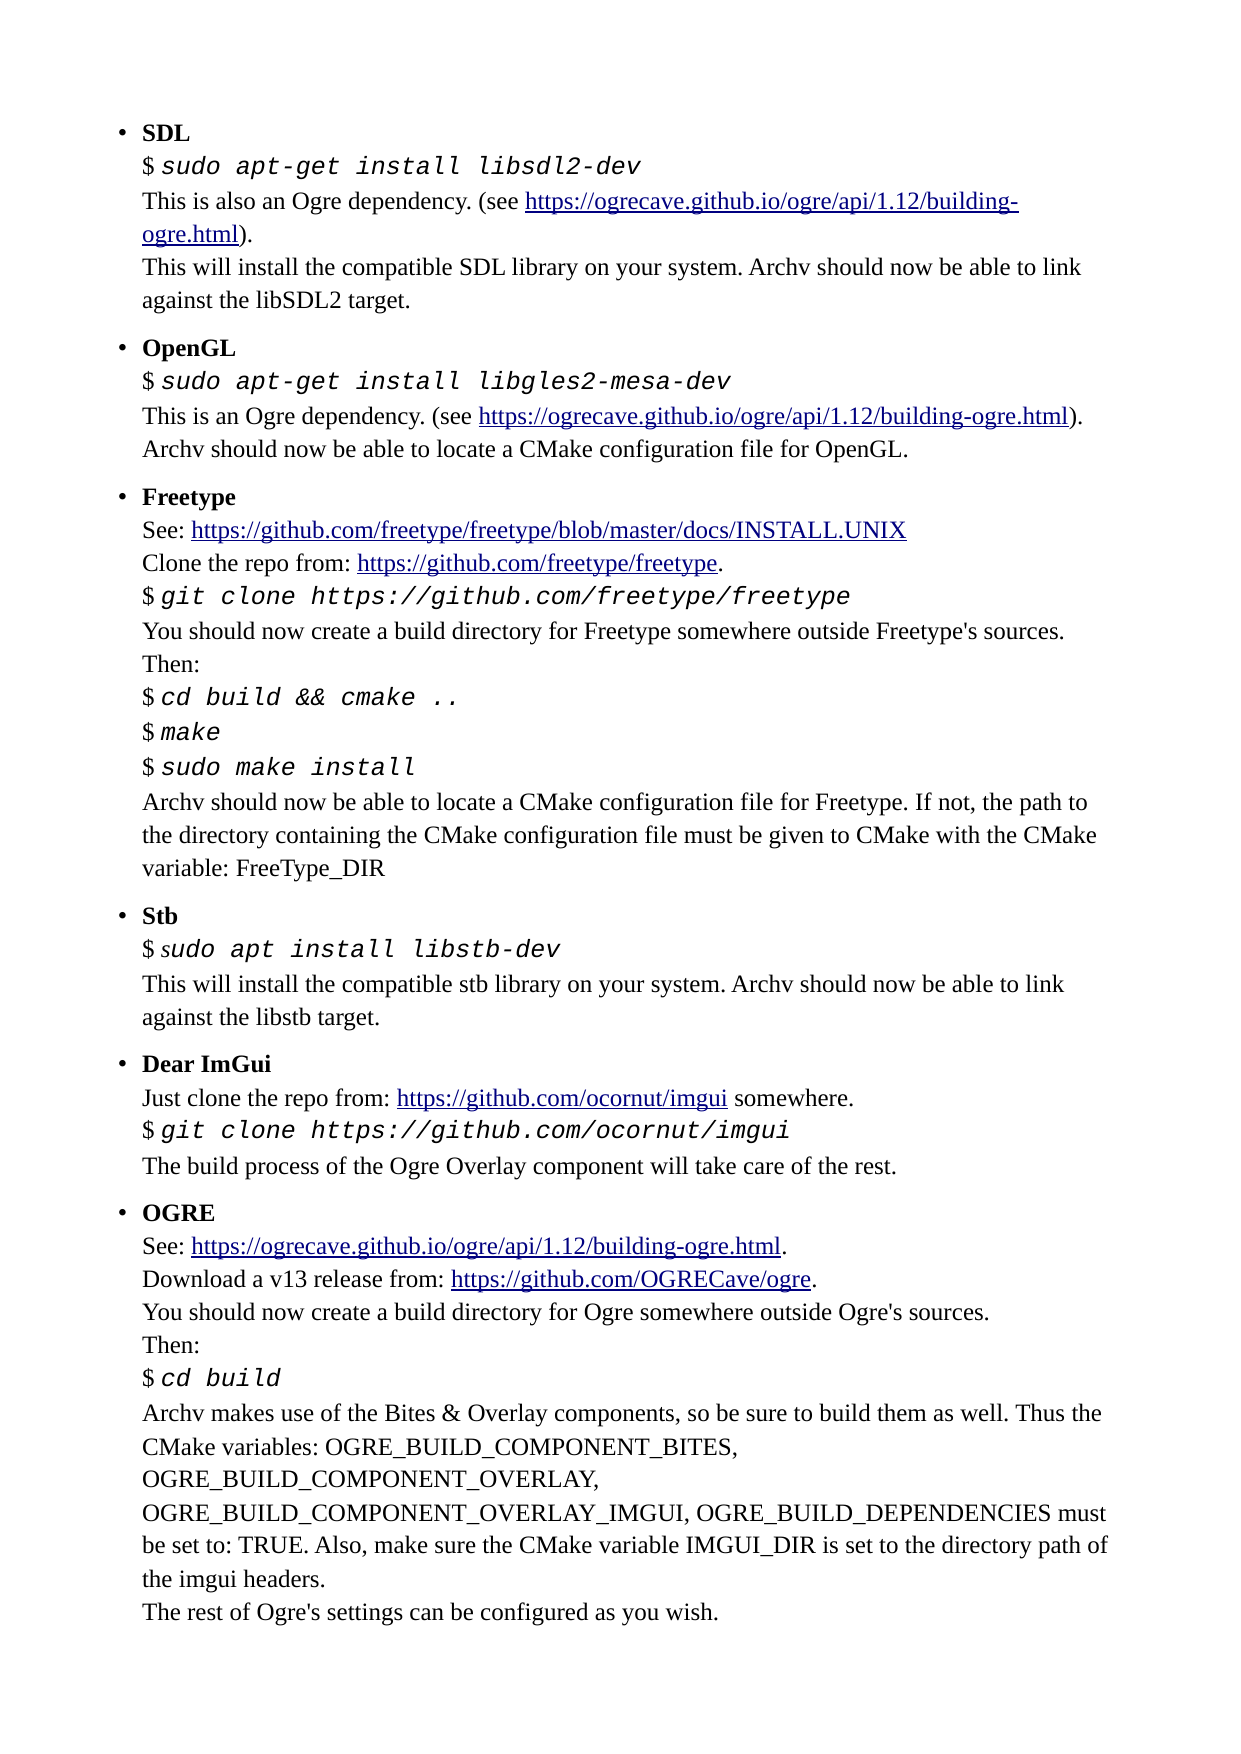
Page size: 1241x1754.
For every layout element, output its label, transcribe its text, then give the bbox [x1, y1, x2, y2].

list Dear ImGui Just clone the repo from: https://github.com/ocornut/imgui somewhere. $ git clone https://github.com/ocornut/imgui The build process of the Ogre Overlay component will take care of the rest. [118, 1049, 1122, 1179]
list SDL $ sudo apt-get install libsdl2-dev This is also an Ogre dependency. (see https://ogrecave.github.io/ogre/api/1.12/building-ogre.html). This will install the compatible SDL library on your system. Archv should now be able to link against the libSDL2 target. [118, 118, 1122, 314]
list OGRE See: https://ogrecave.github.io/ogre/api/1.12/building-ogre.html. Download a v13 release from: https://github.com/OGRECave/ogre. You should now create a build directory for Ogre somewhere outside Ogre's sources. Then: $ cd build Archv makes use of the Bites & Overlay components, so be sure to build them as well. Thus the CMake variables: OGRE_BUILD_COMPONENT_BITES, OGRE_BUILD_COMPONENT_OVERLAY, OGRE_BUILD_COMPONENT_OVERLAY_IMGUI, OGRE_BUILD_DEPENDENCIES must be set to: TRUE. Also, make sure the CMake variable IMGUI_DIR is set to the directory path of the imgui headers. The rest of Ogre's settings can be configured as you wish. [118, 1198, 1122, 1625]
list OpenGL $ sudo apt-get install libgles2-mesa-dev This is an Ogre dependency. (see https://ogrecave.github.io/ogre/api/1.12/building-ogre.html). Archv should now be able to locate a CMake configuration file for OpenGL. [118, 333, 1122, 463]
list Freetype See: https://github.com/freetype/freetype/blob/master/docs/INSTALL.UNIX Clone the repo from: https://github.com/freetype/freetype. $ git clone https://github.com/freetype/freetype You should now create a build directory for Freetype somewhere outside Freetype's sources. Then: $ cd build && cmake .. $ make $ sudo make install Archv should now be able to locate a CMake configuration file for Freetype. If not, the path to the directory containing the CMake configuration file must be given to CMake with the CMake variable: FreeType_DIR [118, 482, 1122, 882]
list Stb $ sudo apt install libstb-dev This will install the compatible stb library on your system. Archv should now be able to link against the libstb target. [118, 901, 1122, 1031]
